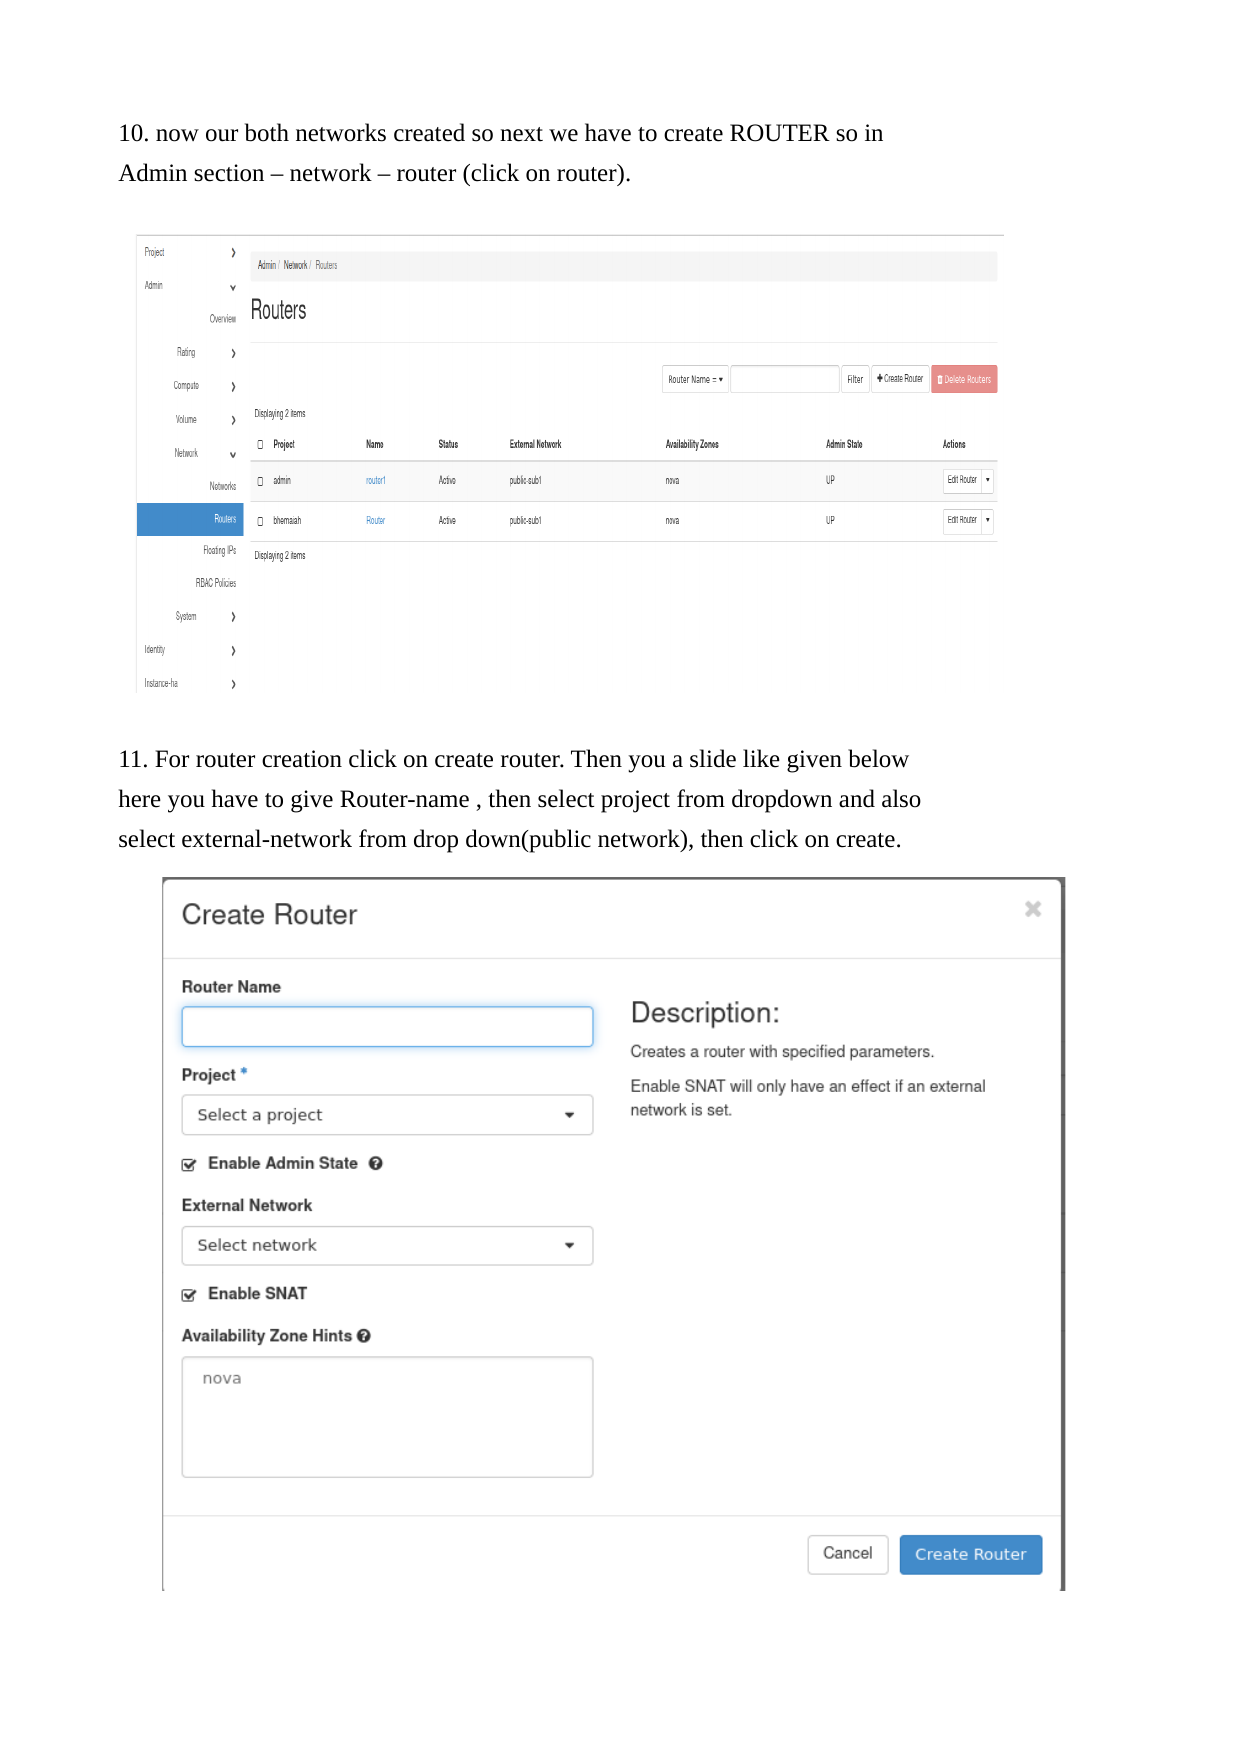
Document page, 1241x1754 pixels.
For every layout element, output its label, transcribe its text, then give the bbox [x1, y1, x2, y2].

text 11. For router creation click on create router. Then you a slide like given below here you have to give Router-name , then select project from dropdown and also select external-network from drop down(public network), then click on create. [118, 744, 930, 853]
text 10. now our both networks created so next we have to create ROUTER so in Admin section – network – router (click on router). [118, 118, 930, 187]
picture [162, 877, 1066, 1591]
picture [134, 234, 1004, 693]
